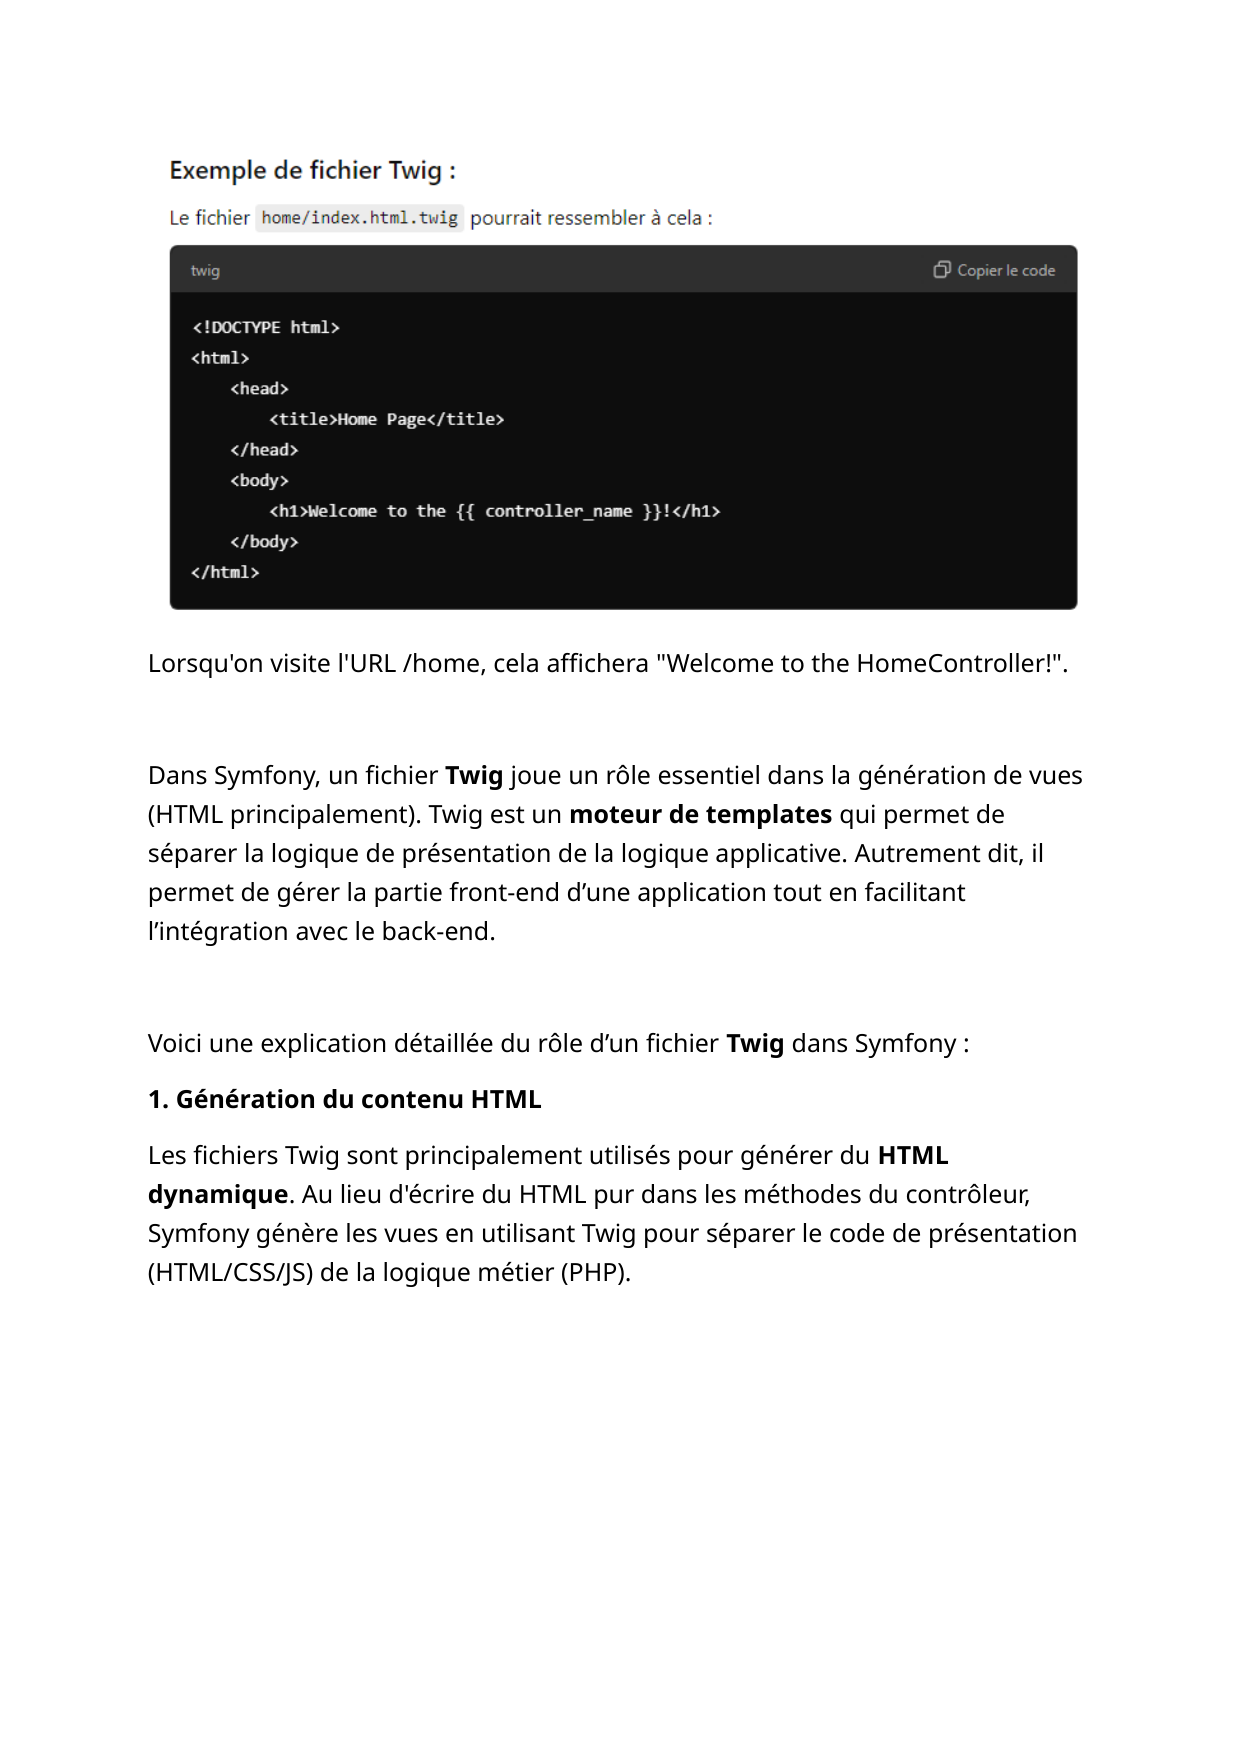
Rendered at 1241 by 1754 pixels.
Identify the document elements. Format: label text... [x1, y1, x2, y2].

text Voici une explication détaillée du rôle d’un fichier Twig dans Symfony : [148, 1026, 1093, 1060]
text 1. Génération du contenu HTML [148, 1082, 1093, 1116]
text Dans Symfony, un fichier Twig joue un rôle essentiel dans la génération de vues (HTML principalement). Twig est un moteur de templates qui permet de séparer la logique de présentation de la logique applicative. Autrement dit, il permet de gérer la partie front-end d’une application tout en facilitant l’intégration avec le back-end. [148, 757, 1093, 948]
text Les fichiers Twig sont principalement utilisés pour générer du HTML dynamique. Au lieu d'écrire du HTML pur dans les méthodes du contrôleur, Symfony génère les vues en utilisant Twig pour séparer le code de présentation (HTML/CSS/JS) de la logique métier (PHP). [148, 1137, 1093, 1289]
text Lorsqu'on visite l'URL /home, cela affichera "Welcome to the HomeController!". [148, 646, 1093, 680]
